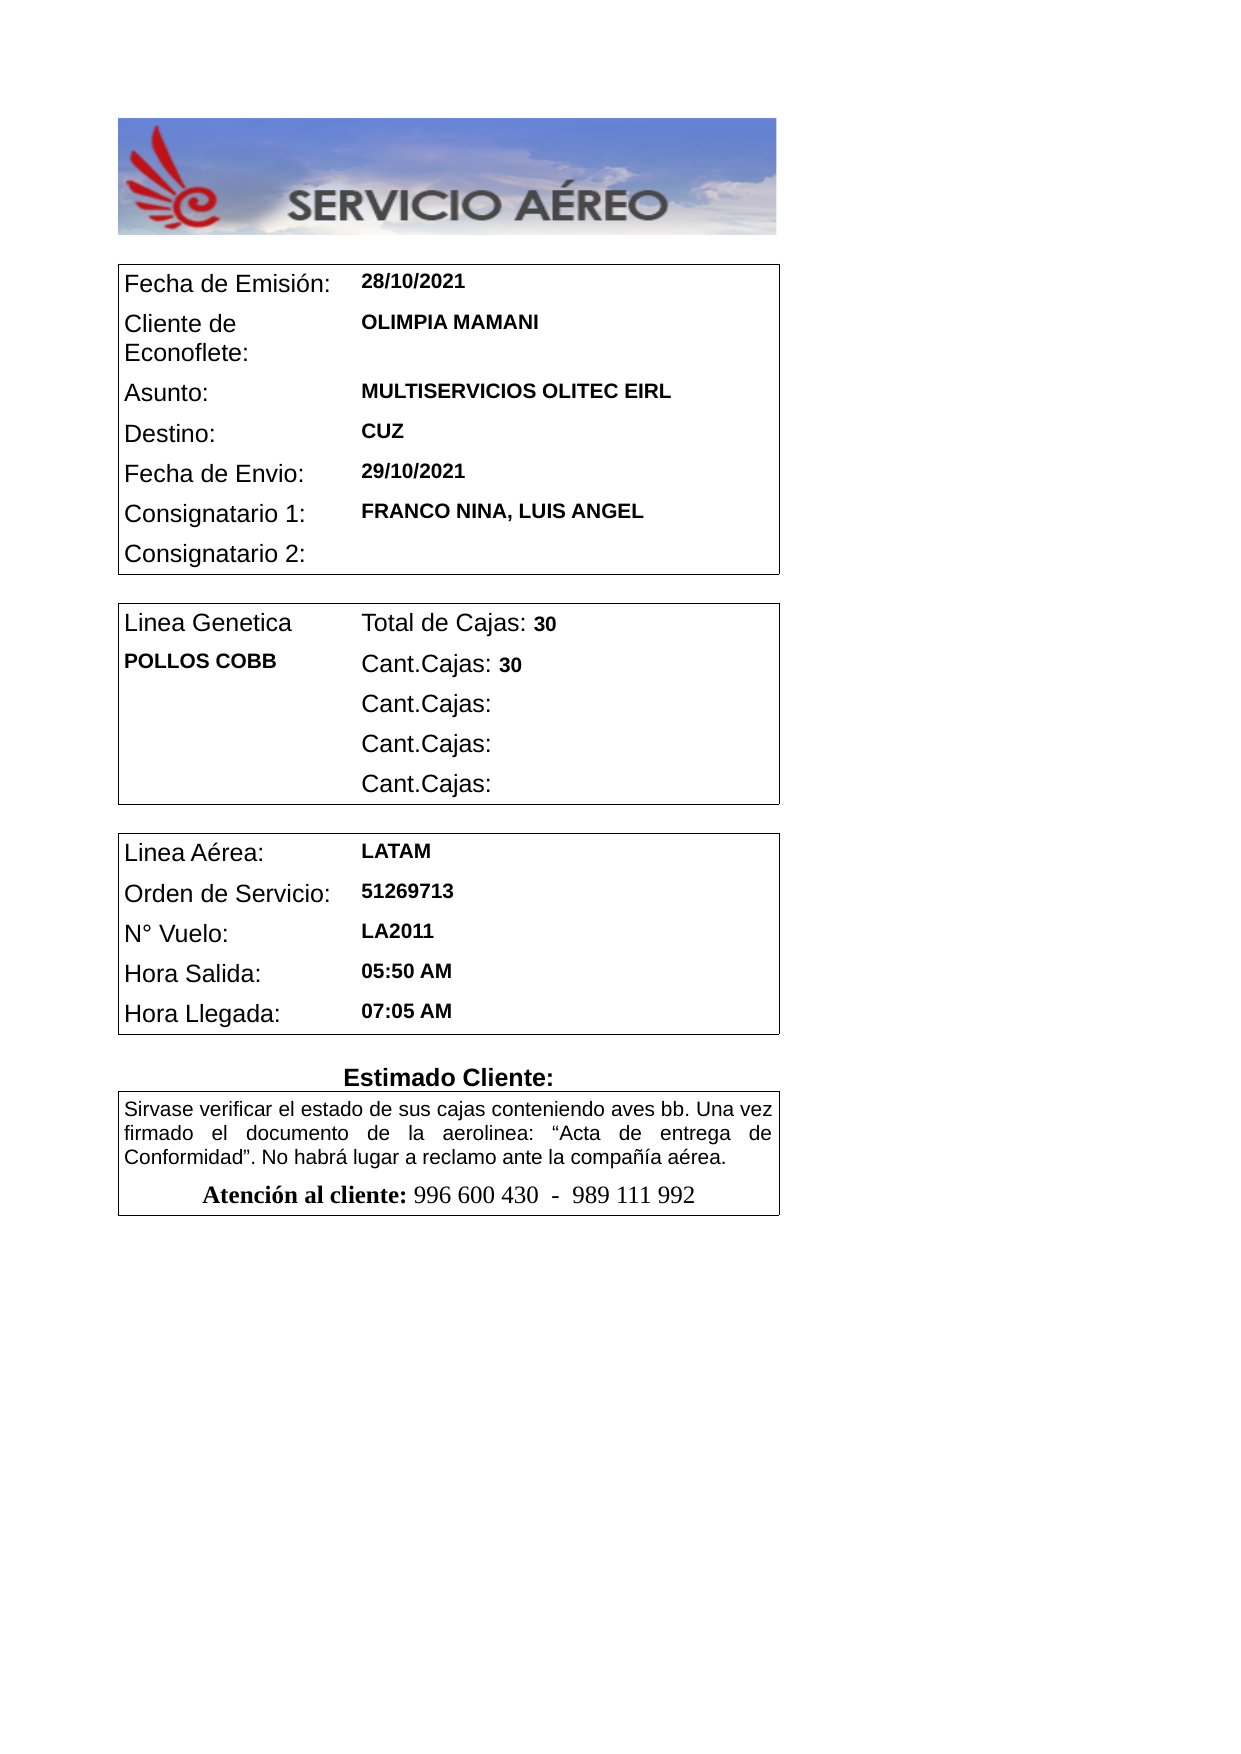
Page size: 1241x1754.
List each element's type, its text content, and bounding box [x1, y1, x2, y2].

table_header Fecha de Emisión: [119, 265, 356, 304]
table_cell Cant.Cajas: [356, 764, 779, 804]
table_cell OLIMPIA MAMANI [356, 304, 779, 373]
table_cell Destino: [119, 413, 356, 453]
table_cell Consignatario 2: [119, 534, 356, 574]
table_cell Linea Aérea: [119, 834, 356, 873]
table_cell 29/10/2021 [356, 453, 779, 493]
table_cell Consignatario 1: [119, 493, 356, 533]
table_cell Asunto: [119, 373, 356, 413]
table_cell POLLOS COBB [119, 643, 356, 683]
picture [118, 118, 777, 235]
table_cell Sirvase verificar el estado de sus cajas conteniendo aves bb. Una vez firmado el documento de la aerolinea: “Acta de entrega de Conformidad”. No habrá lugar a reclamo ante la compañía aérea. [119, 1092, 779, 1175]
table_cell Orden de Servicio: [119, 873, 356, 913]
table_cell [118, 575, 356, 603]
table_cell Hora Llegada: [119, 994, 356, 1034]
table_cell Hora Salida: [119, 953, 356, 993]
table_cell Total de Cajas: 30 [356, 604, 779, 643]
table_cell [119, 723, 356, 763]
table_cell CUZ [356, 413, 779, 453]
table_cell [119, 764, 356, 804]
table_header 28/10/2021 [356, 265, 779, 304]
table_cell LATAM [356, 834, 779, 873]
table_cell Cant.Cajas: 30 [356, 643, 779, 683]
table_cell [356, 575, 779, 603]
table_cell Cant.Cajas: [356, 683, 779, 723]
table_cell Fecha de Envio: [119, 453, 356, 493]
table_cell [119, 683, 356, 723]
table_cell FRANCO NINA, LUIS ANGEL [356, 493, 779, 533]
table_cell [118, 805, 356, 833]
table_cell N° Vuelo: [119, 913, 356, 953]
table_cell MULTISERVICIOS OLITEC EIRL [356, 373, 779, 413]
table_cell Cant.Cajas: [356, 723, 779, 763]
table_cell [356, 534, 779, 574]
table_cell Linea Genetica [119, 604, 356, 643]
table_cell [356, 805, 779, 833]
table_cell Atención al cliente: 996 600 430 - 989 111 992 [119, 1175, 779, 1215]
table_cell Cliente de Econoflete: [119, 304, 356, 373]
table_cell Estimado Cliente: [118, 1035, 779, 1091]
table_cell 05:50 AM [356, 953, 779, 993]
table_cell LA2011 [356, 913, 779, 953]
table_cell 07:05 AM [356, 994, 779, 1034]
table_cell 51269713 [356, 873, 779, 913]
